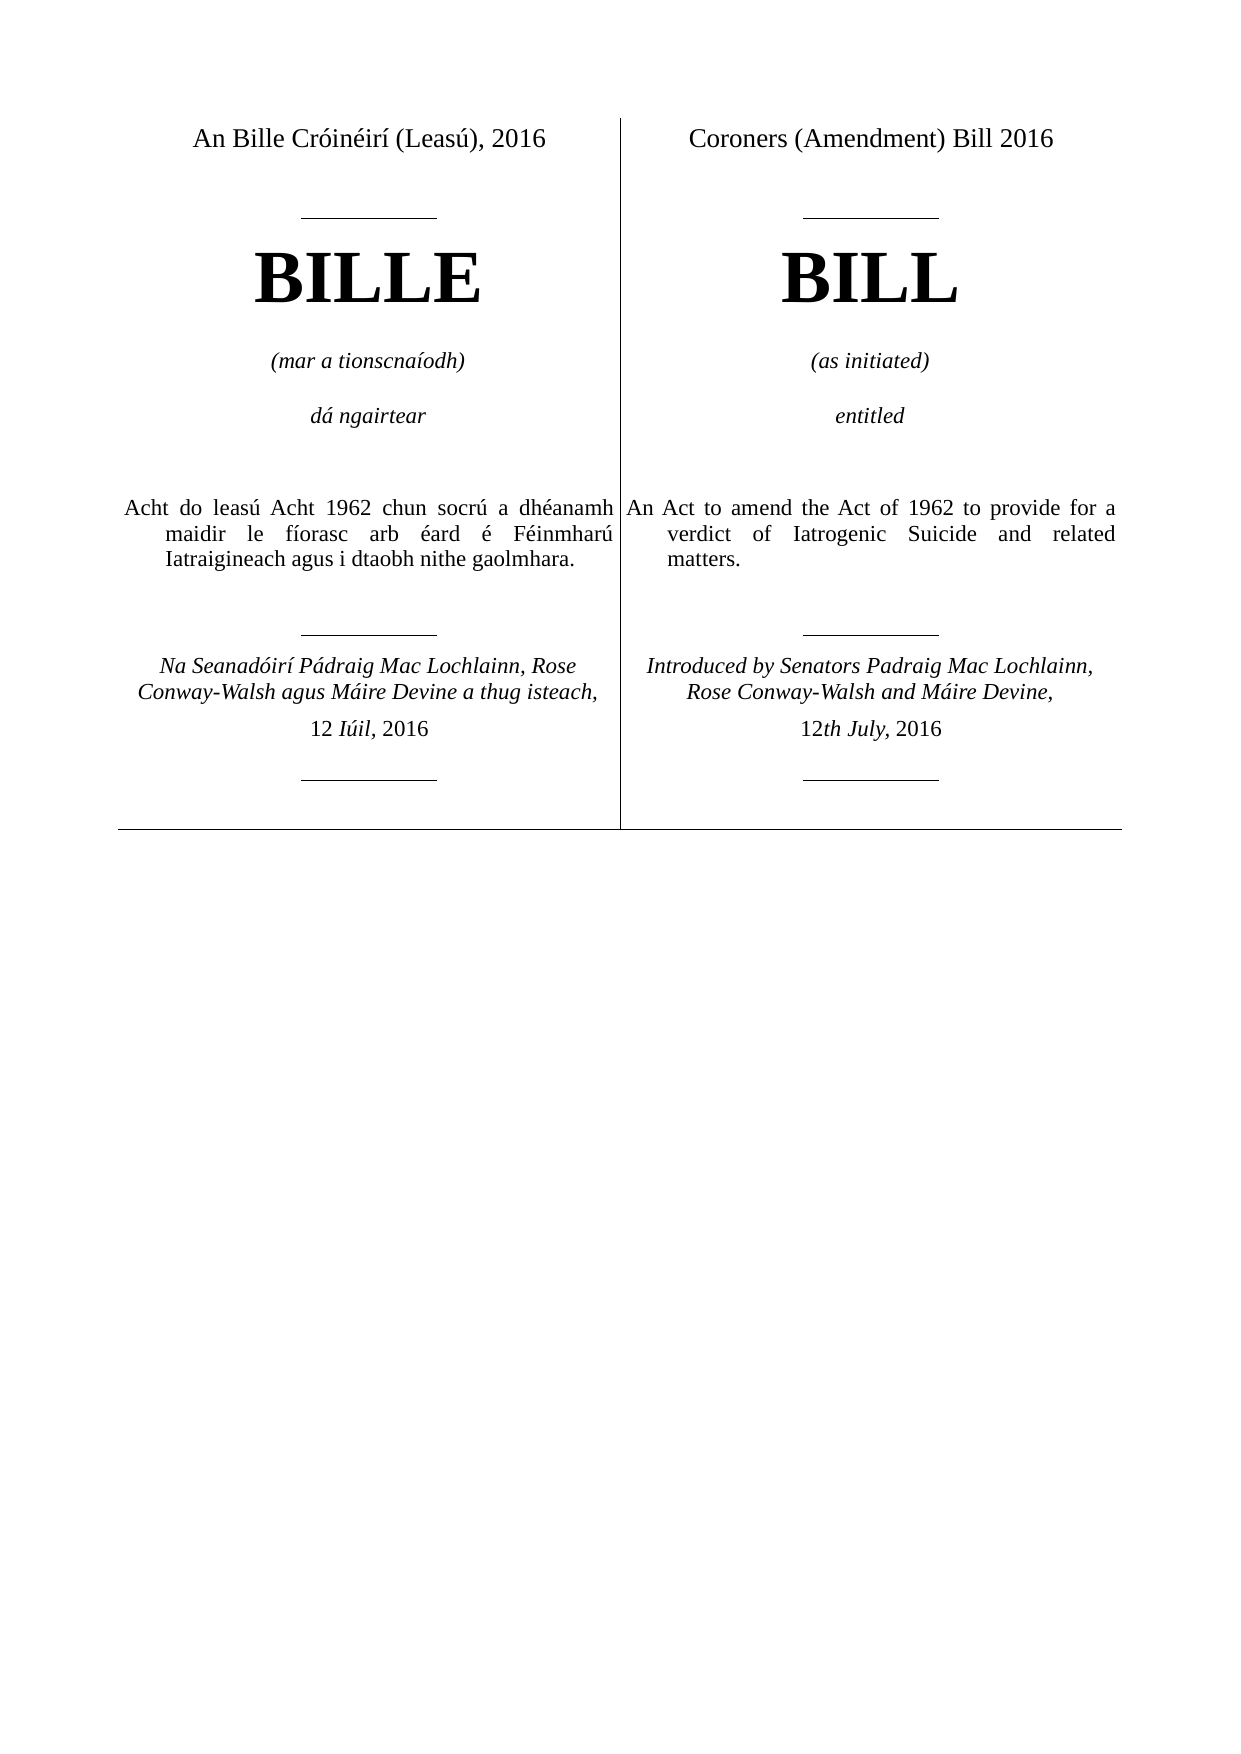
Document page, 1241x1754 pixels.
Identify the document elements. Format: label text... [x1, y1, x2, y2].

table_header An Bille Cróinéirí (Leasú), 2016 BILLE (mar a tionscnaíodh) dá ngairtear Acht do leasú Acht 1962 chun socrú a dhéanamh maidir le fíorasc arb éard é Féinmharú Iatraigineach agus i dtaobh nithe gaolmhara. Na Seanadóirí Pádraig Mac Lochlainn, Rose Conway-Walsh agus Máire Devine a thug isteach, 12 Iúil, 2016 [118, 118, 620, 829]
table_header Coroners (Amendment) Bill 2016 BILL (as initiated) entitled An Act to amend the Act of 1962 to provide for a verdict of Iatrogenic Suicide and related matters. Introduced by Senators Padraig Mac Lochlainn, Rose Conway-Walsh and Máire Devine, 12th July, 2016 [621, 118, 1122, 829]
